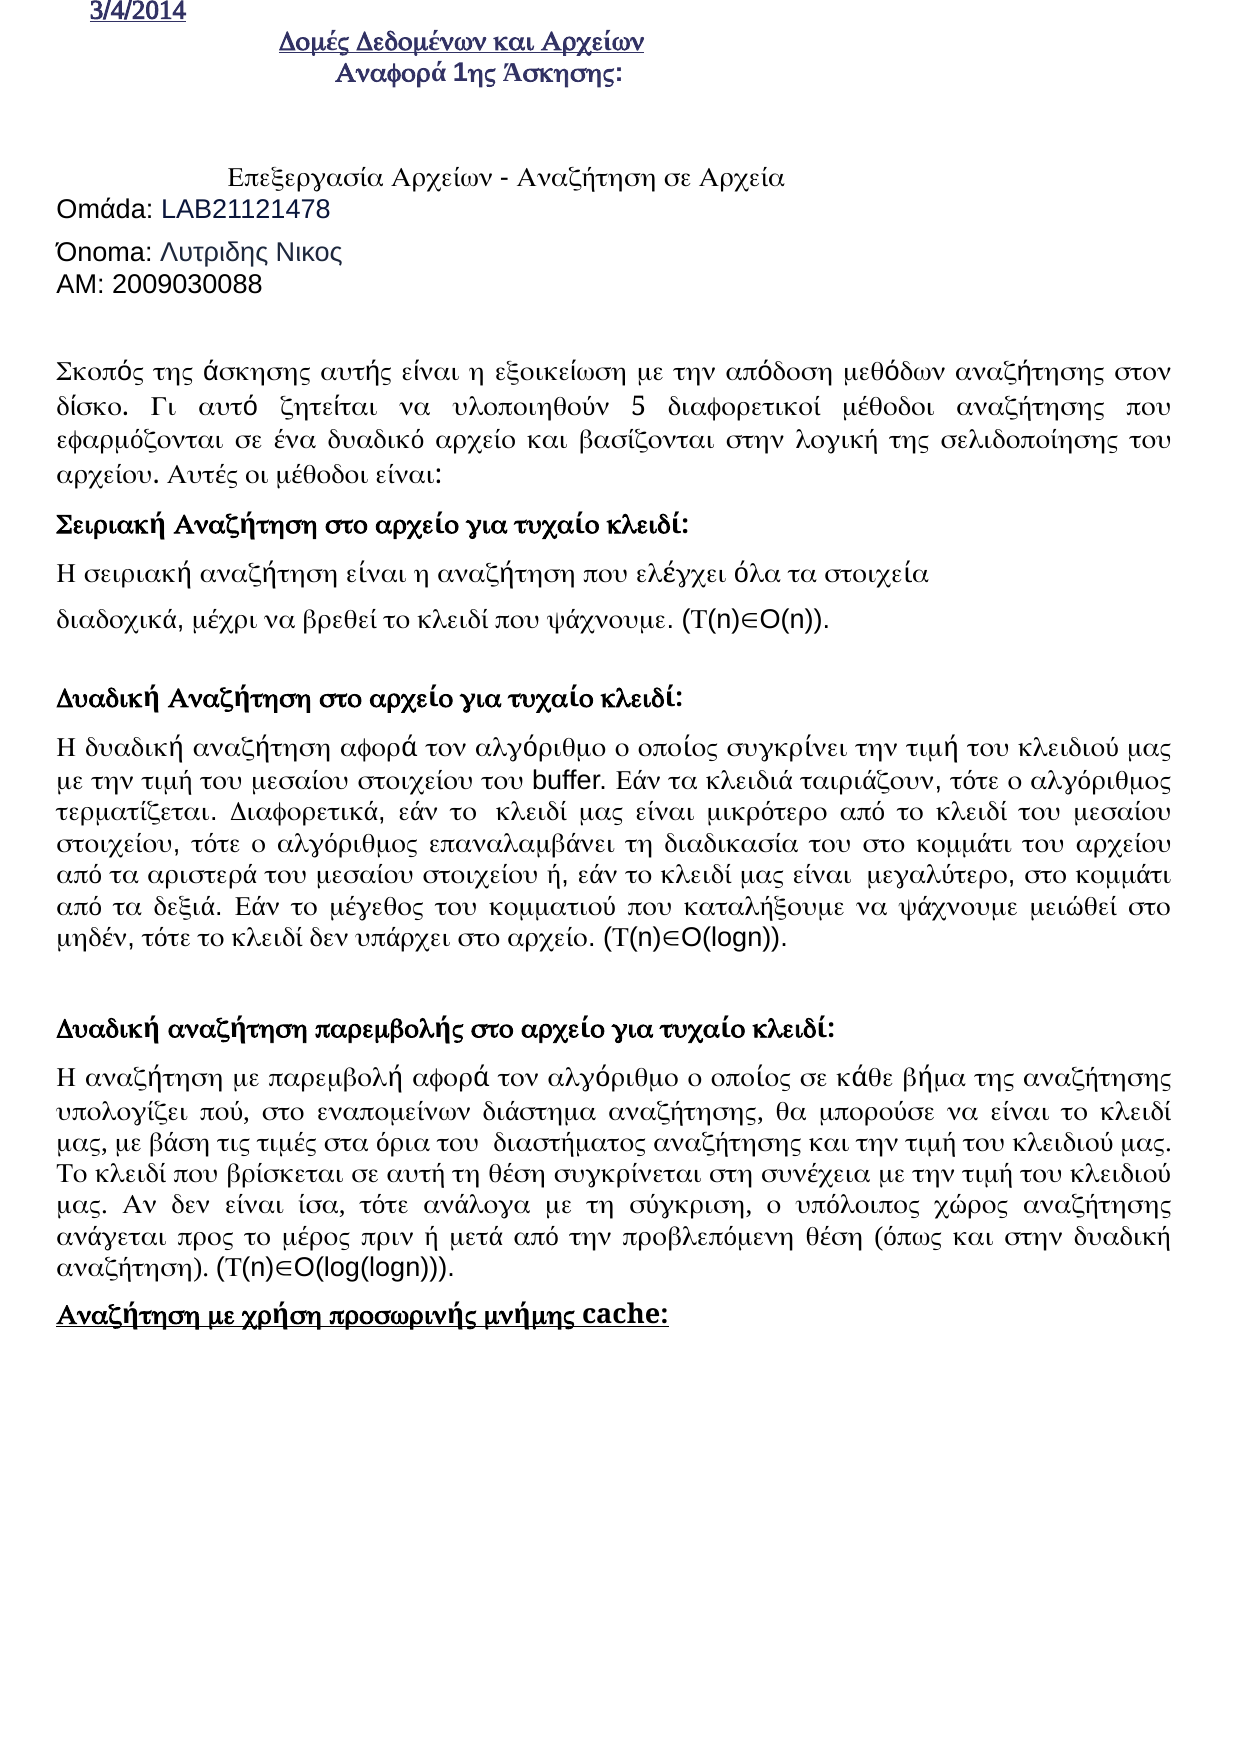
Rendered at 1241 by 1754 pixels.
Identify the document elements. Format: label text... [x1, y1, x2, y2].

text Anazήthsh me crήsh proswrinήV mnήmhV cache: [56, 1295, 1172, 1332]
text DomέV Dedomέnwn kai Arceίwn [279, 25, 967, 56]
text Duadikή Anazήthsh sto arceίo gia tucaίo kleidί: [56, 678, 1172, 715]
text Epexergasίa Arceίwn - Anazήthsh se Arceίa [227, 161, 1013, 193]
text diadocikά, mέcri na breqeί to kleidί pou yάcnoume. (T(n)ÎO(n)). [56, 603, 1082, 634]
text Duadikή anazήthsh parembolήV sto arceίo gia tucaίo kleidί: [56, 1008, 1172, 1045]
text Seiriakή Anazήthsh sto arceίo gia tucaίo kleidί: [56, 504, 1172, 541]
text H duadikή anazήthsh aforά ton algόriqmo o opoίoV sugkrίnei thn timή tou kleidioύ maV me thn timή tou mesaίou stoiceίou tou buffer. Eάn ta kleidiά tairiάzoun, tόte o algόriqmoV termatίzetai. Diaforetikά, eάn to kleidί maV eίnai mikrόtero apό to kleidί tou mesaίou stoiceίou, tόte o algόriqmoV epanalambάnei th diadikasίa tou sto kommάti tou arceίou apό ta aristerά tou mesaίou stoiceίou ή, eάn to kleidί maV eίnai megalύtero, sto kommάti apό ta dexiά. Eάn to mέgeqoV tou kommatioύ pou katalήxoume na yάcnoume meiώqeί sto mhdέn, tόte to kleidί den upάrcei sto arceίo. (T(n)ÎO(logn)). [56, 727, 1172, 952]
text Omάda: LAB21121478 [56, 193, 1172, 224]
text AM: 2009030088 [56, 268, 1172, 299]
text Anaforά 1hV ΆskhshV: [335, 56, 919, 87]
text Όnoma: Λυτριδης Νικος [56, 236, 737, 268]
text SkopόV thV άskhshV autήV eίnai h exoikeίwsh me thn apόdosh meqόdwn anazήthshV ston dίsko. Gi autό zhteίtai na ulopoihqoύn 5 diaforetikoί mέqodoi anazήthshV pou efarmόzontai se έna duadikό arceίo kai basίzontai sthn logikή thV selidopoίhshV tou arceίou. AutέV oi mέqodoi eίnai: [56, 355, 1172, 492]
text 3/4/2014 [89, 0, 967, 25]
text H seiriakή anazήthsh eίnai h anazήthsh pou elέgcei όla ta stoiceίa [56, 553, 1172, 590]
text H anazήthsh me parembolή aforά ton algόriqmo o opoίoV se kάqe bήma thV anazήthshV upologίzei poύ, sto enapomeίnwn diάsthma anazήthshV, qa mporoύse na eίnai to kleidί maV, me bάsh tiV timέV sta όria tou diastήmatoV anazήthshV kai thn timή tou kleidioύ maV. To kleidί pou brίsketai se autή th qέsh sugkrίnetai sth sunέceia me thn timή tou kleidioύ maV. An den eίnai ίsa, tόte anάloga me th sύgkrish, o upόloipoV cώroV anazήthshV anάgetai proV to mέroV prin ή metά apό thn problepόmenh qέsh (όpwV kai sthn duadikή anazήthsh). (T(n)ÎO(log(logn))). [56, 1058, 1172, 1282]
